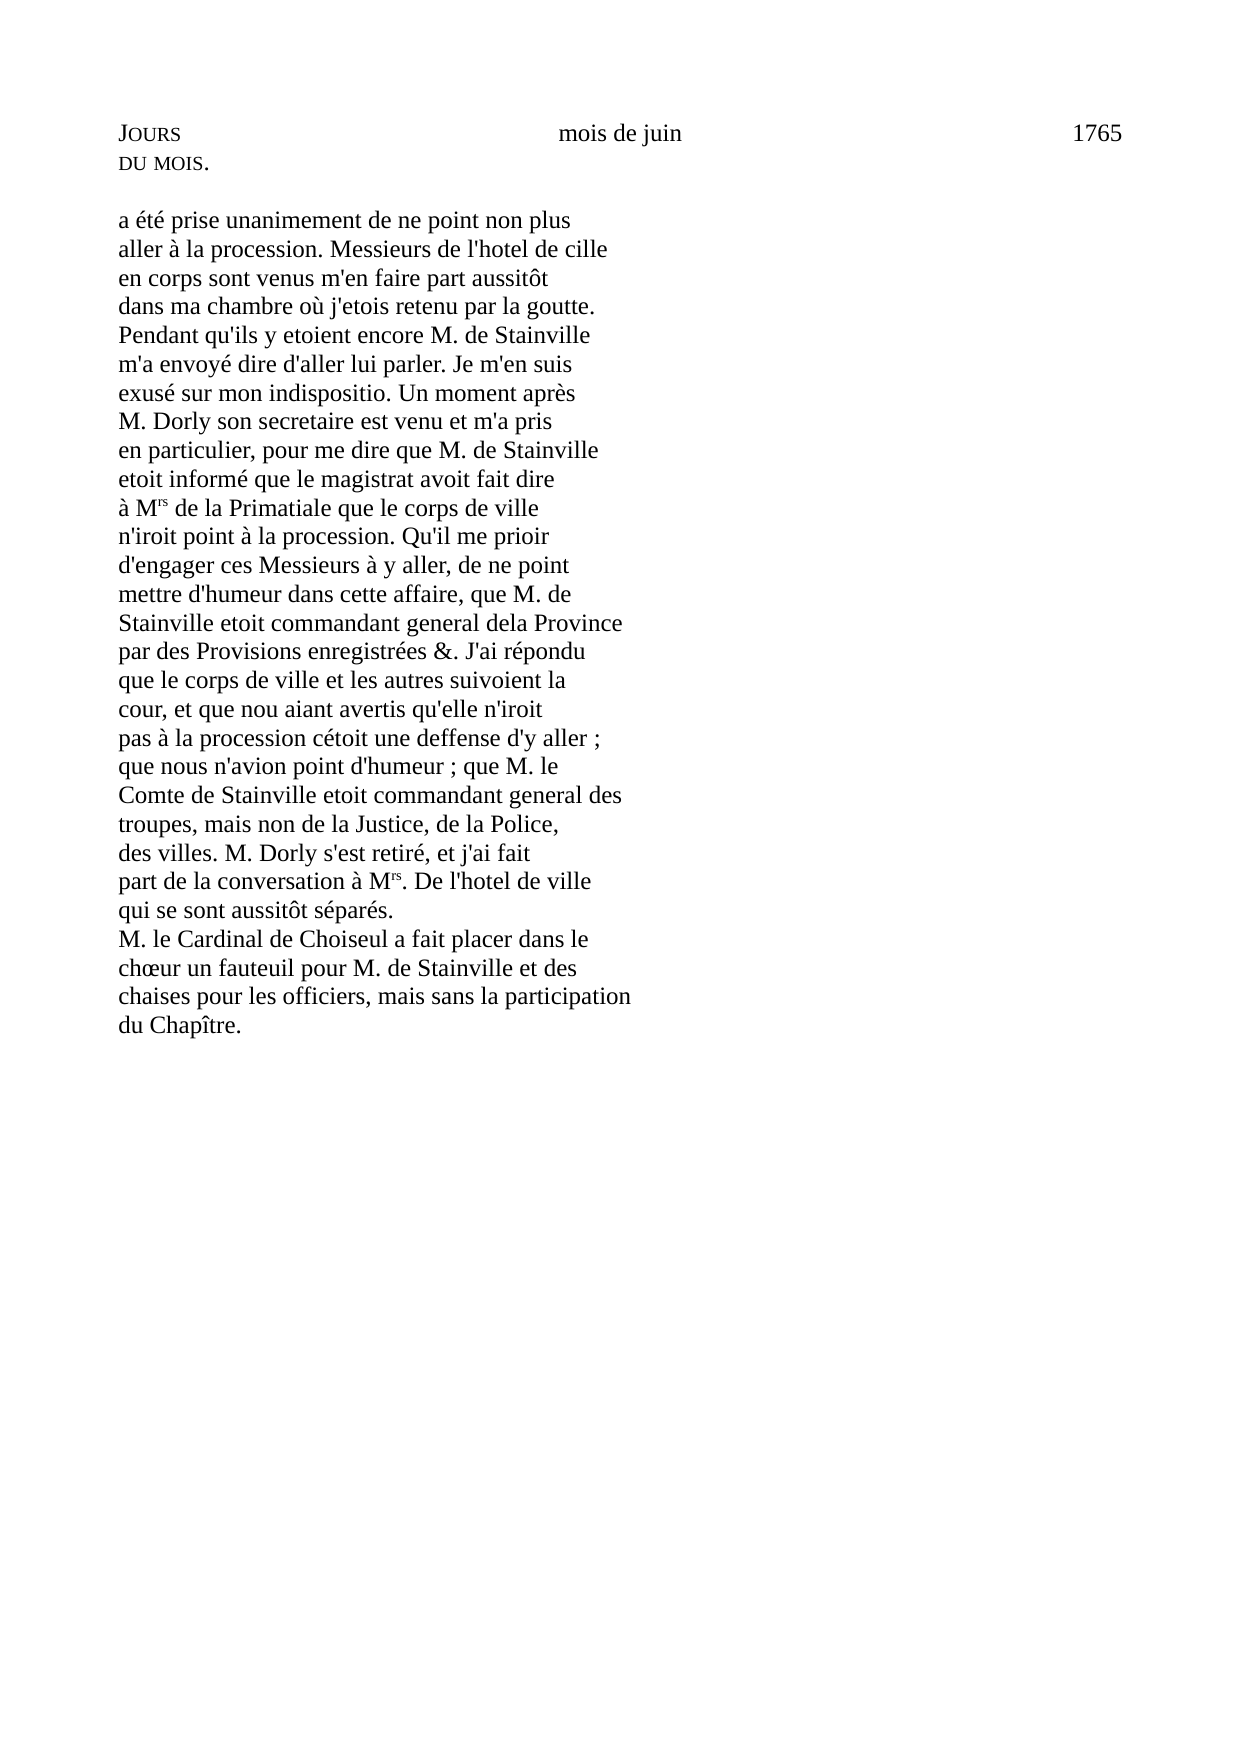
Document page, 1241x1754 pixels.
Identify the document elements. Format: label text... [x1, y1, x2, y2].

text a été prise unanimement de ne point non plus aller à la procession. Messieurs de l'hotel de cille en corps sont venus m'en faire part aussitôt dans ma chambre où j'etois retenu par la goutte. Pendant qu'ils y etoient encore M. de Stainville m'a envoyé dire d'aller lui parler. Je m'en suis exusé sur mon indispositio. Un moment après M. Dorly son secretaire est venu et m'a pris en particulier, pour me dire que M. de Stainville etoit informé que le magistrat avoit fait dire à Mrs de la Primatiale que le corps de ville n'iroit point à la procession. Qu'il me prioir d'engager ces Messieurs à y aller, de ne point mettre d'humeur dans cette affaire, que M. de Stainville etoit commandant general dela Province par des Provisions enregistrées &. J'ai répondu que le corps de ville et les autres suivoient la cour, et que nou aiant avertis qu'elle n'iroit pas à la procession cétoit une deffense d'y aller ; que nous n'avion point d'humeur ; que M. le Comte de Stainville etoit commandant general des troupes, mais non de la Justice, de la Police, des villes. M. Dorly s'est retiré, et j'ai fait part de la conversation à Mrs. De l'hotel de ville qui se sont aussitôt séparés. [118, 205, 1122, 924]
text M. le Cardinal de Choiseul a fait placer dans le chœur un fauteuil pour M. de Stainville et des chaises pour les officiers, mais sans la participation du Chapître. [118, 924, 1122, 1039]
